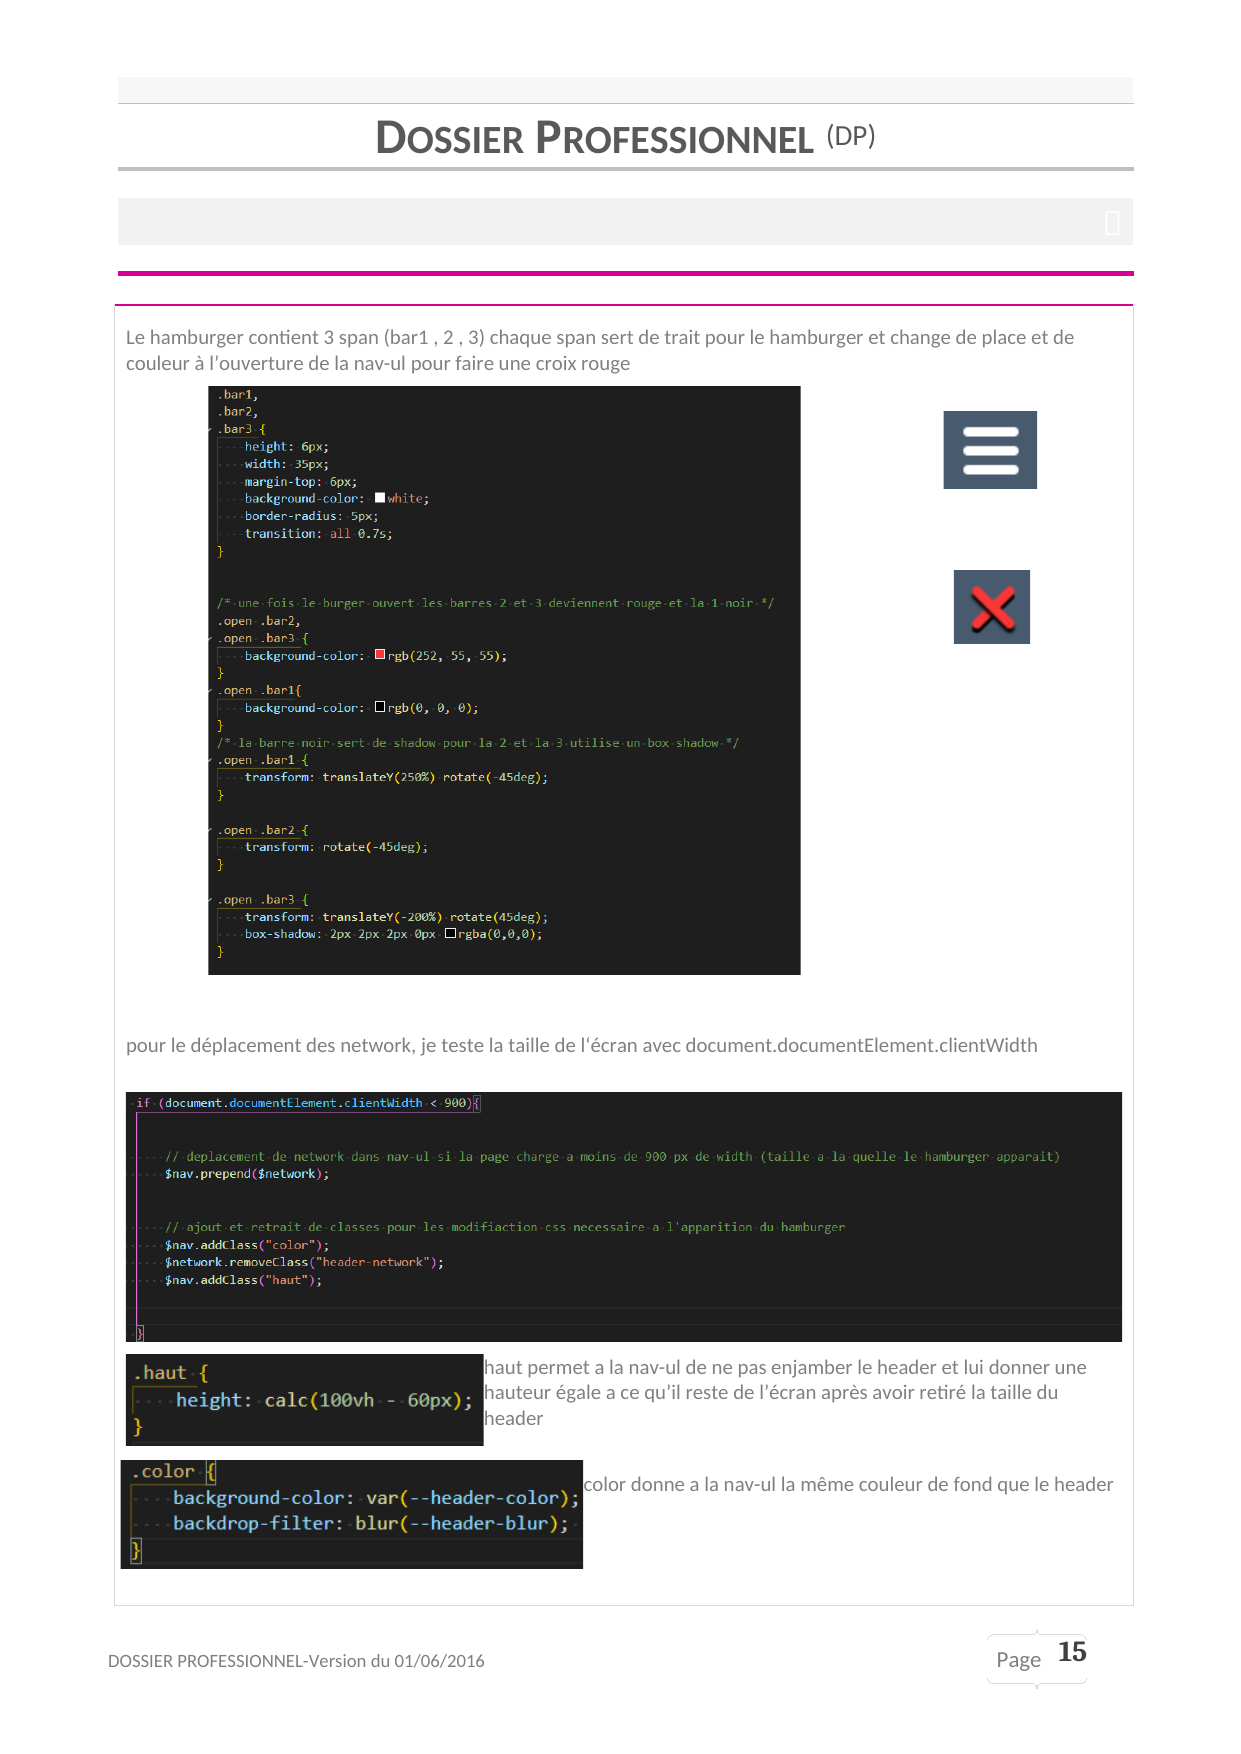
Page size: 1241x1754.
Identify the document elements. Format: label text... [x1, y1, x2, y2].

table_cell Le hamburger contient 3 span (bar1 , 2 , 3) chaque span sert de trait pour le hamburger et change de place et de couleur à l’ouverture de la nav-ul pour faire une croix rouge pour le déplacement des network, je teste la taille de l‘écran avec document.documentElement.clientWidth haut permet a la nav-ul de ne pas enjamber le header et lui donner une hauteur égale a ce qu’il reste de l’écran après avoir retiré la taille du header color donne a la nav-ul la même couleur de fond que le header [115, 306, 1133, 1605]
picture [125, 1354, 484, 1446]
picture [125, 1092, 1123, 1342]
picture [943, 411, 1038, 489]
picture [208, 386, 801, 975]
picture [120, 1460, 584, 1569]
picture [953, 570, 1031, 644]
